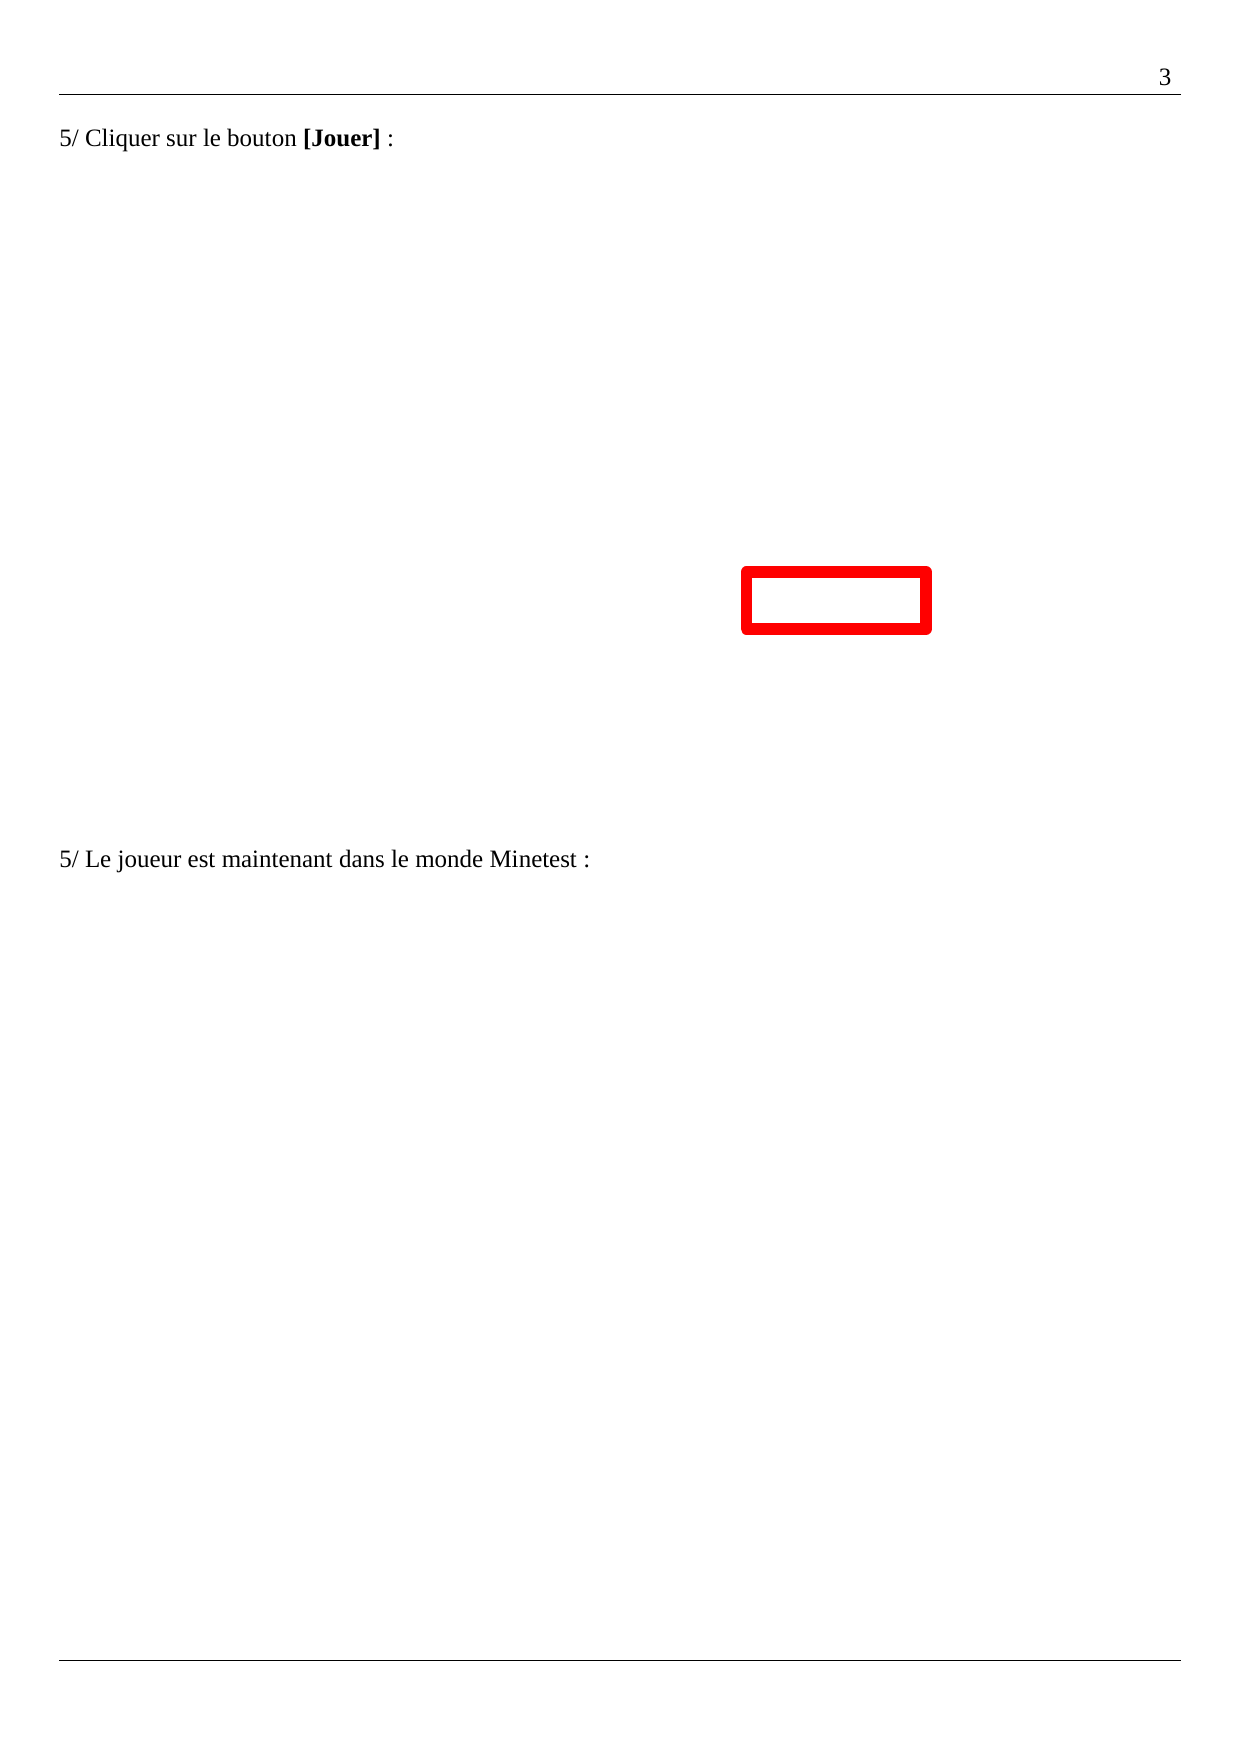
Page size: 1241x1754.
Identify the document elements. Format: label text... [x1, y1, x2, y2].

text 5/ Le joueur est maintenant dans le monde Minetest : [59, 844, 1181, 873]
text 5/ Cliquer sur le bouton [Jouer] : [59, 123, 1181, 152]
